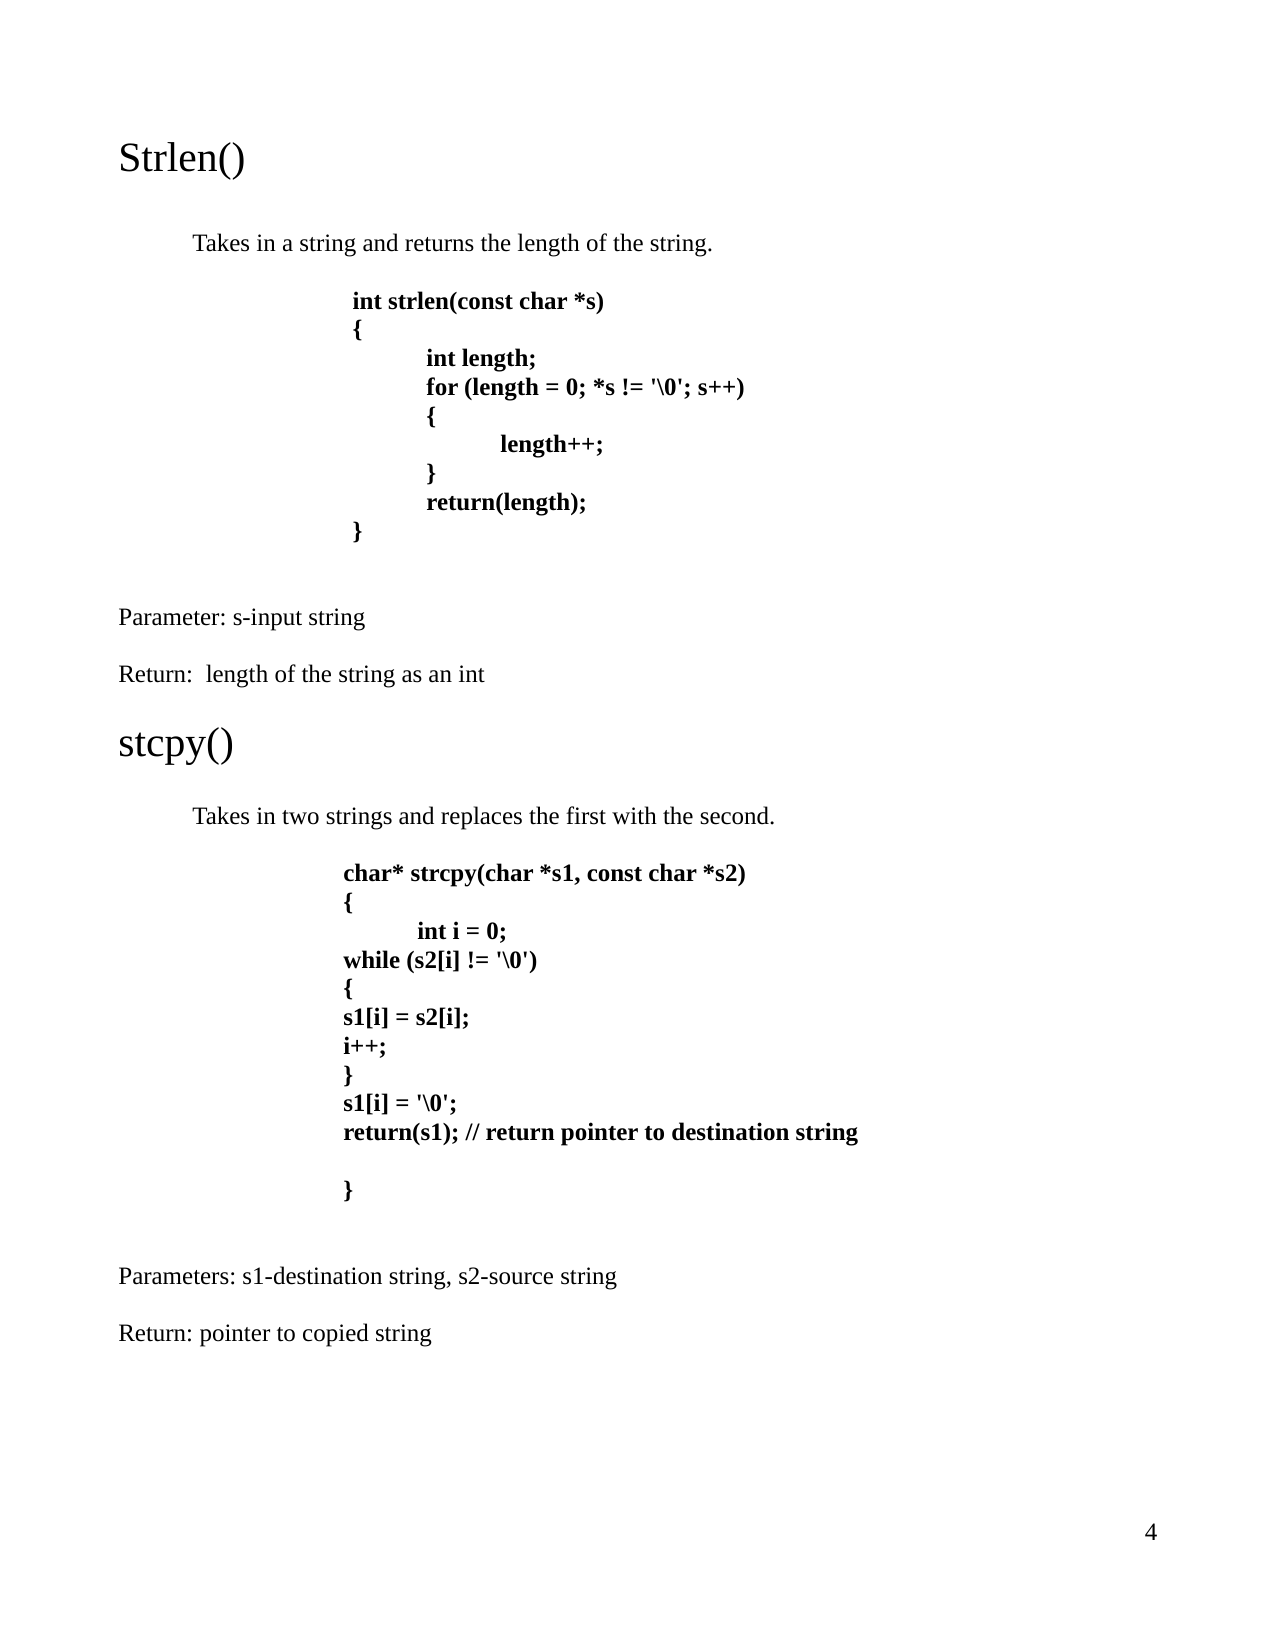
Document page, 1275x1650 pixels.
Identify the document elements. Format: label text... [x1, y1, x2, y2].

text char* strcpy(char *s1, const char *s2) [343, 858, 1157, 887]
text for (length = 0; *s != '\0'; s++) [352, 372, 1157, 401]
text Takes in two strings and replaces the first with the second. [118, 801, 1157, 830]
text return(length); [352, 487, 1157, 516]
text int strlen(const char *s) [352, 286, 1157, 314]
text Takes in a string and returns the length of the string. [118, 228, 1157, 257]
text i++; [343, 1031, 1157, 1060]
text Strlen() [118, 132, 1157, 180]
text Return: pointer to copied string [118, 1318, 1157, 1347]
text stcpy() [118, 717, 1157, 765]
text } [352, 516, 1157, 544]
text Parameter: s-input string [118, 602, 1157, 631]
text while (s2[i] != '\0') [343, 945, 1157, 973]
text { [343, 973, 1157, 1002]
text } [343, 1060, 1157, 1088]
text s1[i] = '\0'; [343, 1088, 1157, 1117]
text int i = 0; [343, 916, 1157, 945]
text Return: length of the string as an int [118, 659, 1157, 688]
text s1[i] = s2[i]; [343, 1002, 1157, 1031]
text length++; [352, 429, 1157, 458]
text int length; [352, 343, 1157, 372]
text { [352, 401, 1157, 429]
text return(s1); // return pointer to destination string [343, 1117, 1157, 1146]
text } [343, 1175, 1157, 1203]
text { [352, 314, 1157, 343]
text { [343, 887, 1157, 916]
text Parameters: s1-destination string, s2-source string [118, 1261, 1157, 1290]
text } [352, 458, 1157, 487]
